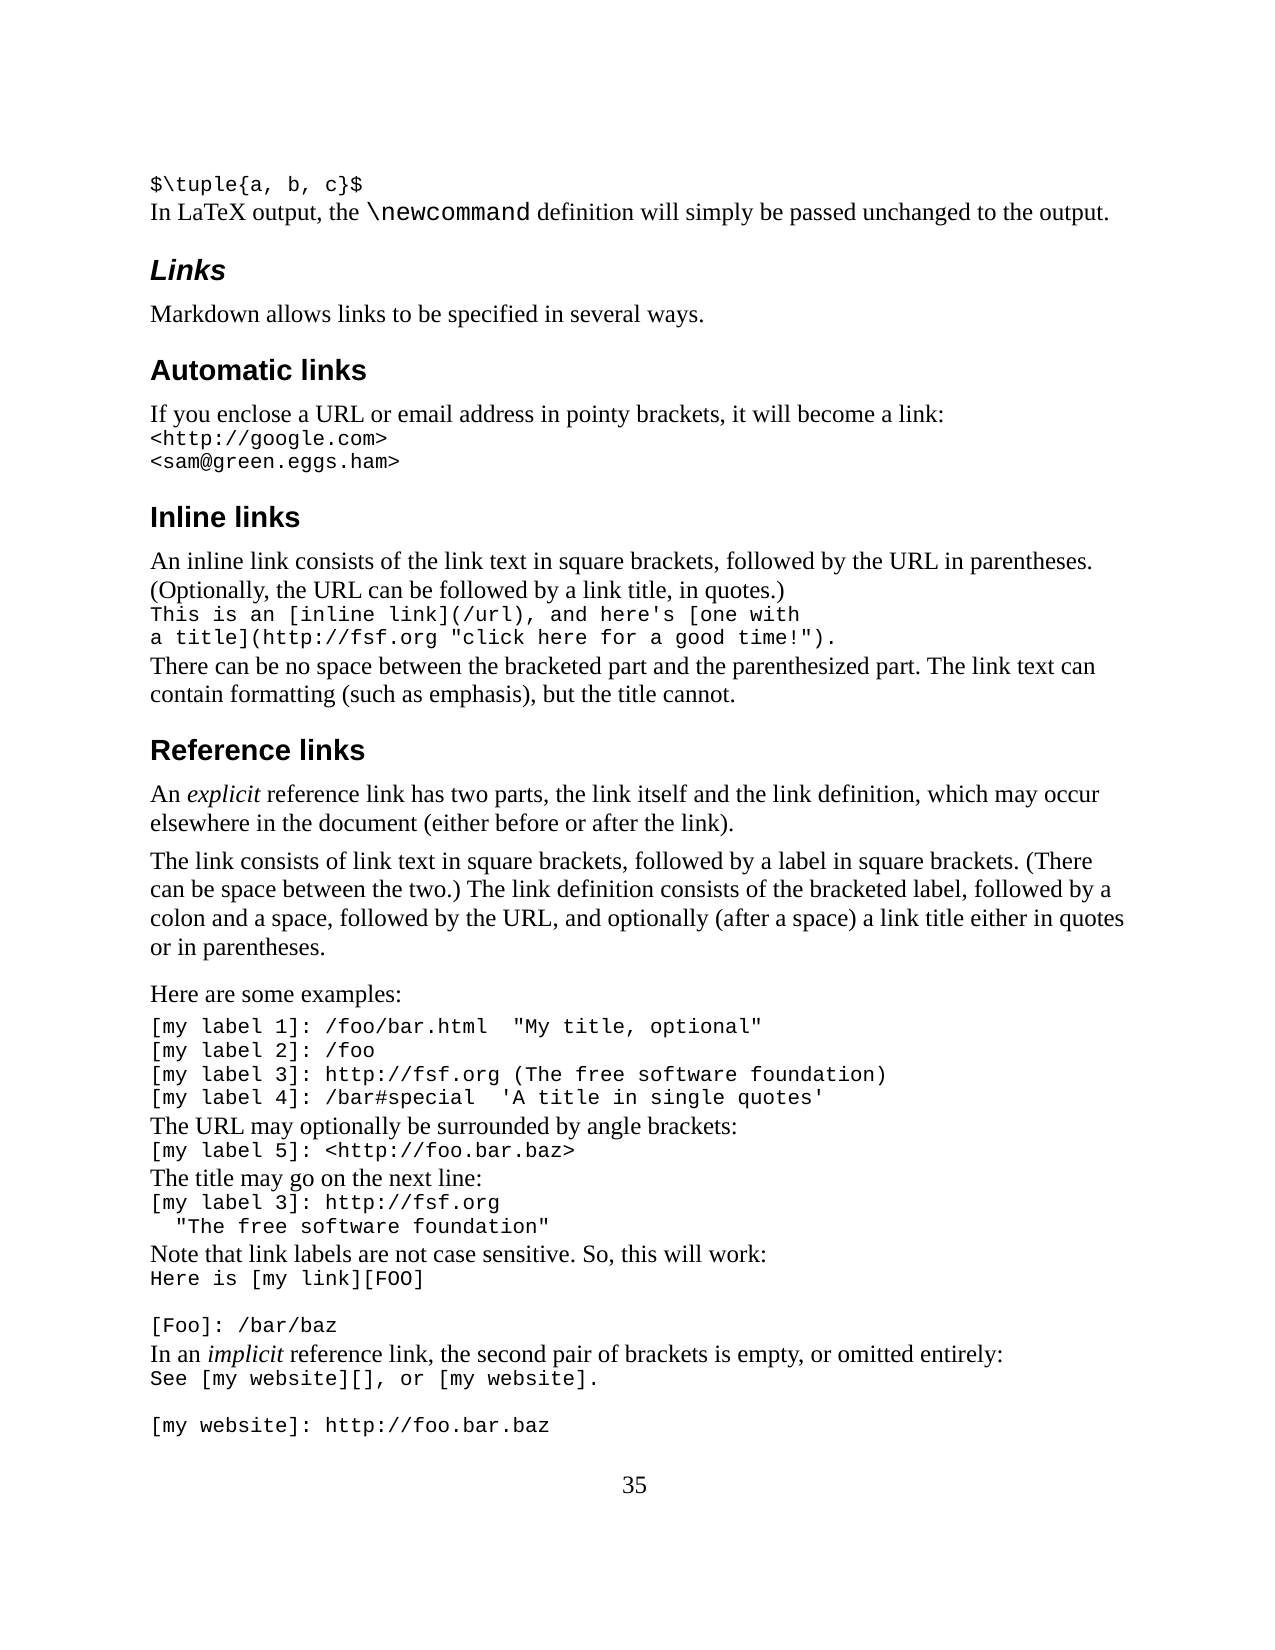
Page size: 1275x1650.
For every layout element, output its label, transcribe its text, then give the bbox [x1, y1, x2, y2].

text The link consists of link text in square brackets, followed by a label in square brackets. (There can be space between the two.) The link definition consists of the bracketed label, followed by a colon and a space, followed by the URL, and optionally (after a space) a link title either in quotes or in parentheses. [150, 846, 1125, 961]
subtitle Automatic links [150, 353, 1125, 386]
text Here is [my link][FOO] [150, 1268, 1125, 1292]
text See [my website][], or [my website]. [150, 1368, 1125, 1392]
text [my website]: http://foo.bar.baz [150, 1415, 1125, 1439]
text a title](http://fsf.org "click here for a good time!"). [150, 627, 1125, 651]
text Markdown allows links to be specified in several ways. [150, 299, 1125, 328]
subtitle Reference links [150, 733, 1125, 767]
text In LaTeX output, the \newcommand definition will simply be passed unchanged to the output. [150, 197, 1125, 228]
text [my label 2]: /foo [150, 1040, 1125, 1064]
text Here are some examples: [150, 979, 1125, 1007]
text If you enclose a URL or email address in pointy brackets, it will become a link: [150, 399, 1125, 428]
text An explicit reference link has two parts, the link itself and the link definition, which may occur elsewhere in the document (either before or after the link). [150, 779, 1125, 837]
text <http://google.com> [150, 428, 1125, 451]
text [my label 4]: /bar#special 'A title in single quotes' [150, 1087, 1125, 1111]
text There can be no space between the bracketed part and the parenthesized part. The link text can contain formatting (such as emphasis), but the title cannot. [150, 651, 1125, 708]
text This is an [inline link](/url), and here's [one with [150, 603, 1125, 627]
text The URL may optionally be surrounded by angle brackets: [150, 1111, 1125, 1140]
text [my label 1]: /foo/bar.html "My title, optional" [150, 1016, 1125, 1040]
text The title may go on the next line: [150, 1163, 1125, 1192]
text [my label 3]: http://fsf.org (The free software foundation) [150, 1064, 1125, 1087]
text Note that link labels are not case sensitive. So, this will work: [150, 1239, 1125, 1268]
subtitle Inline links [150, 500, 1125, 533]
text $\tuple{a, b, c}$ [150, 174, 1125, 197]
text [my label 5]: <http://foo.bar.baz> [150, 1140, 1125, 1163]
text "The free software foundation" [150, 1216, 1125, 1239]
text An inline link consists of the link text in square brackets, followed by the URL in parentheses. (Optionally, the URL can be followed by a link title, in quotes.) [150, 546, 1125, 603]
text <sam@green.eggs.ham> [150, 451, 1125, 475]
text [my label 3]: http://fsf.org [150, 1192, 1125, 1216]
subtitle Links [150, 253, 1125, 287]
text In an implicit reference link, the second pair of brackets is empty, or omitted entirely: [150, 1339, 1125, 1368]
text [Foo]: /bar/baz [150, 1316, 1125, 1339]
